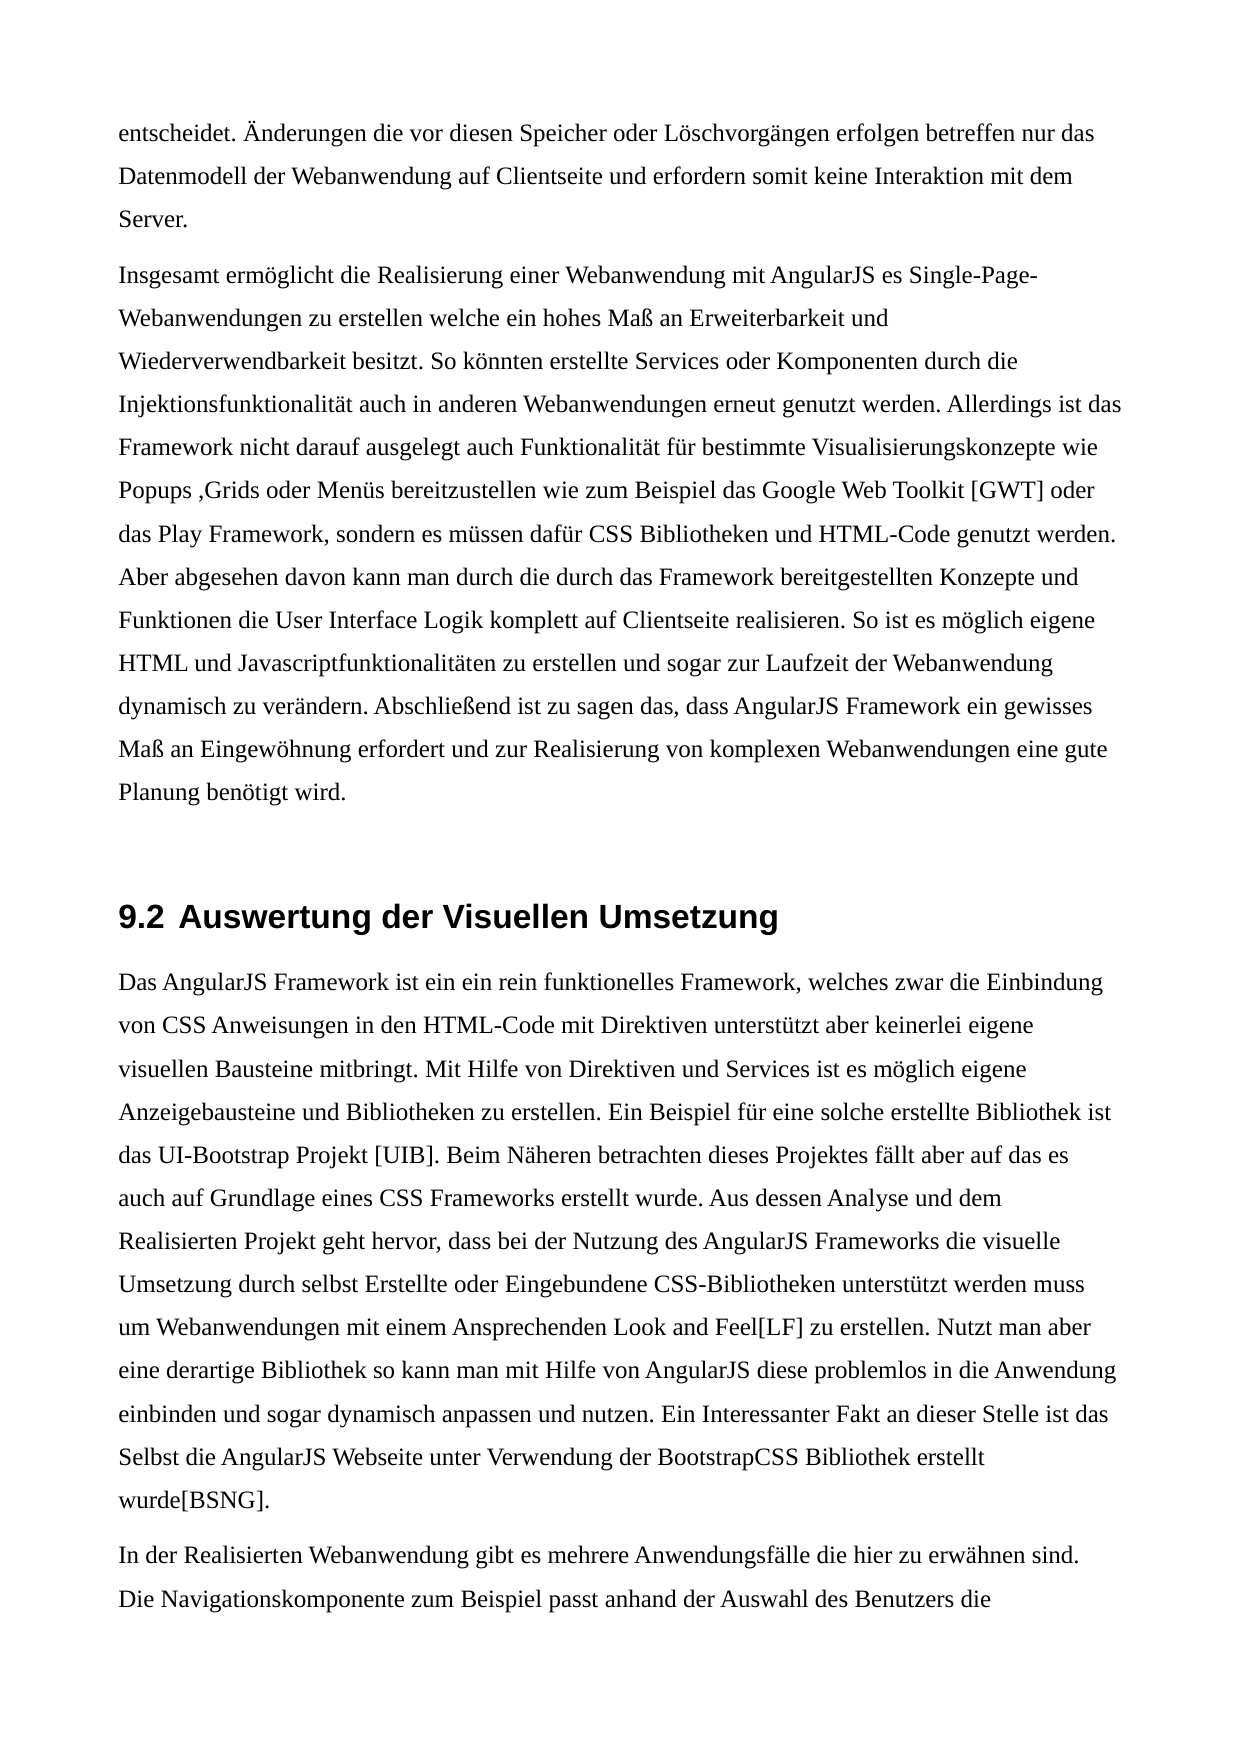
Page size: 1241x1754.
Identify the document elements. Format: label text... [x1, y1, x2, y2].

text entscheidet. Änderungen die vor diesen Speicher oder Löschvorgängen erfolgen betreffen nur das Datenmodell der Webanwendung auf Clientseite und erfordern somit keine Interaktion mit dem Server. [118, 118, 1122, 233]
text In der Realisierten Webanwendung gibt es mehrere Anwendungsfälle die hier zu erwähnen sind. Die Navigationskomponente zum Beispiel passt anhand der Auswahl des Benutzers die [118, 1541, 1122, 1612]
text Insgesamt ermöglicht die Realisierung einer Webanwendung mit AngularJS es Single-Page-Webanwendungen zu erstellen welche ein hohes Maß an Erweiterbarkeit und Wiederverwendbarkeit besitzt. So könnten erstellte Services oder Komponenten durch die Injektionsfunktionalität auch in anderen Webanwendungen erneut genutzt werden. Allerdings ist das Framework nicht darauf ausgelegt auch Funktionalität für bestimmte Visualisierungskonzepte wie Popups ,Grids oder Menüs bereitzustellen wie zum Beispiel das Google Web Toolkit [GWT] oder das Play Framework, sondern es müssen dafür CSS Bibliotheken und HTML-Code genutzt werden. Aber abgesehen davon kann man durch die durch das Framework bereitgestellten Konzepte und Funktionen die User Interface Logik komplett auf Clientseite realisieren. So ist es möglich eigene HTML und Javascriptfunktionalitäten zu erstellen und sogar zur Laufzeit der Webanwendung dynamisch zu verändern. Abschließend ist zu sagen das, dass AngularJS Framework ein gewisses Maß an Eingewöhnung erfordert und zur Realisierung von komplexen Webanwendungen eine gute Planung benötigt wird. [118, 260, 1122, 806]
subtitle Auswertung der Visuellen Umsetzung [118, 897, 1122, 936]
text Das AngularJS Framework ist ein ein rein funktionelles Framework, welches zwar die Einbindung von CSS Anweisungen in den HTML-Code mit Direktiven unterstützt aber keinerlei eigene visuellen Bausteine mitbringt. Mit Hilfe von Direktiven und Services ist es möglich eigene Anzeigebausteine und Bibliotheken zu erstellen. Ein Beispiel für eine solche erstellte Bibliothek ist das UI-Bootstrap Projekt [UIB]. Beim Näheren betrachten dieses Projektes fällt aber auf das es auch auf Grundlage eines CSS Frameworks erstellt wurde. Aus dessen Analyse und dem Realisierten Projekt geht hervor, dass bei der Nutzung des AngularJS Frameworks die visuelle Umsetzung durch selbst Erstellte oder Eingebundene CSS-Bibliotheken unterstützt werden muss um Webanwendungen mit einem Ansprechenden Look and Feel[LF] zu erstellen. Nutzt man aber eine derartige Bibliothek so kann man mit Hilfe von AngularJS diese problemlos in die Anwendung einbinden und sogar dynamisch anpassen und nutzen. Ein Interessanter Fakt an dieser Stelle ist das Selbst die AngularJS Webseite unter Verwendung der BootstrapCSS Bibliothek erstellt wurde[BSNG]. [118, 967, 1122, 1514]
